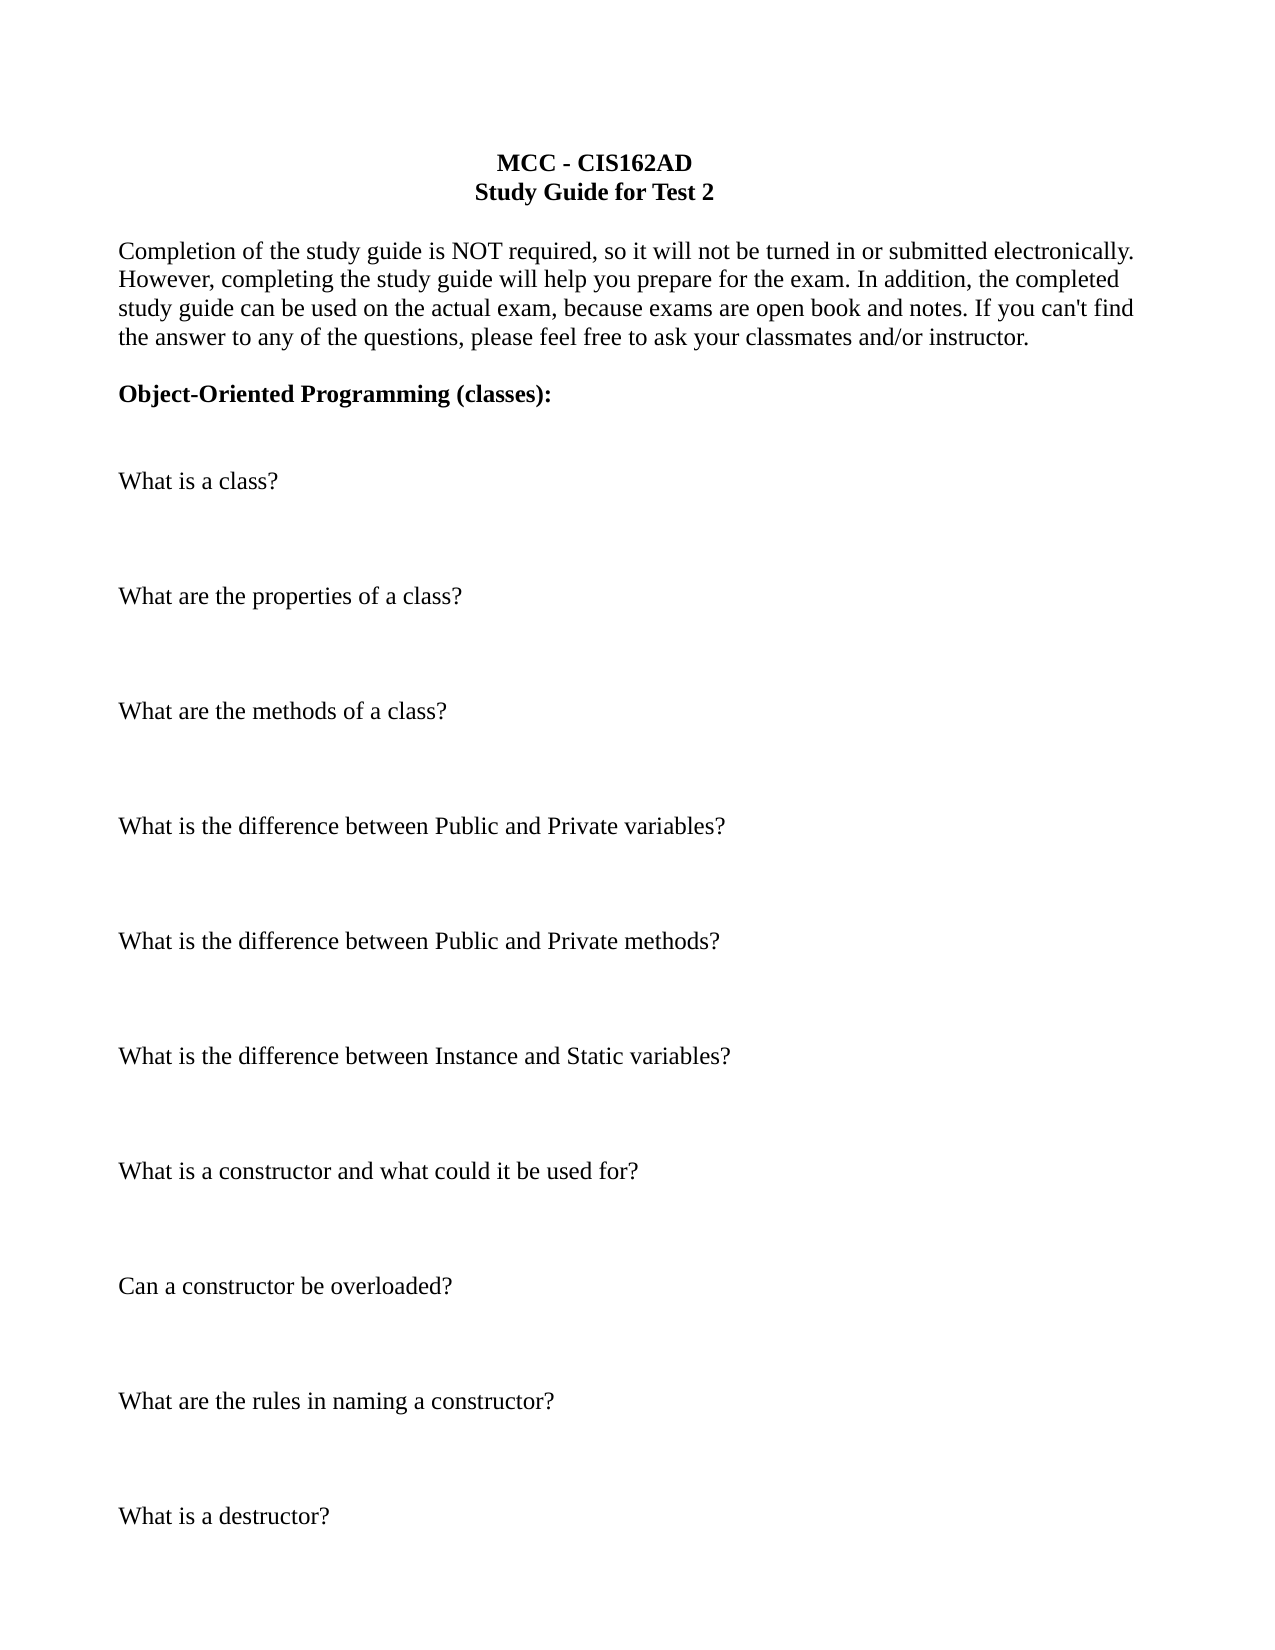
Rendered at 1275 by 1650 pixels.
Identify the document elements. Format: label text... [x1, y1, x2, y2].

table_header MCC - CIS162AD Study Guide for Test 2 [474, 147, 721, 207]
text Completion of the study guide is NOT required, so it will not be turned in or submitted electronically. However, completing the study guide will help you prepare for the exam. In addition, the completed study guide can be used on the actual exam, because exams are open book and notes. If you can't find the answer to any of the questions, please feel free to ask your classmates and/or instructor. Object-Oriented Programming (classes): What is a class? What are the properties of a class? What are the methods of a class? What is the difference between Public and Private variables? What is the difference between Public and Private methods? What is the difference between Instance and Static variables? What is a constructor and what could it be used for? Can a constructor be overloaded? What are the rules in naming a constructor? What is a destructor? [118, 207, 1157, 1529]
table_header [721, 147, 801, 207]
